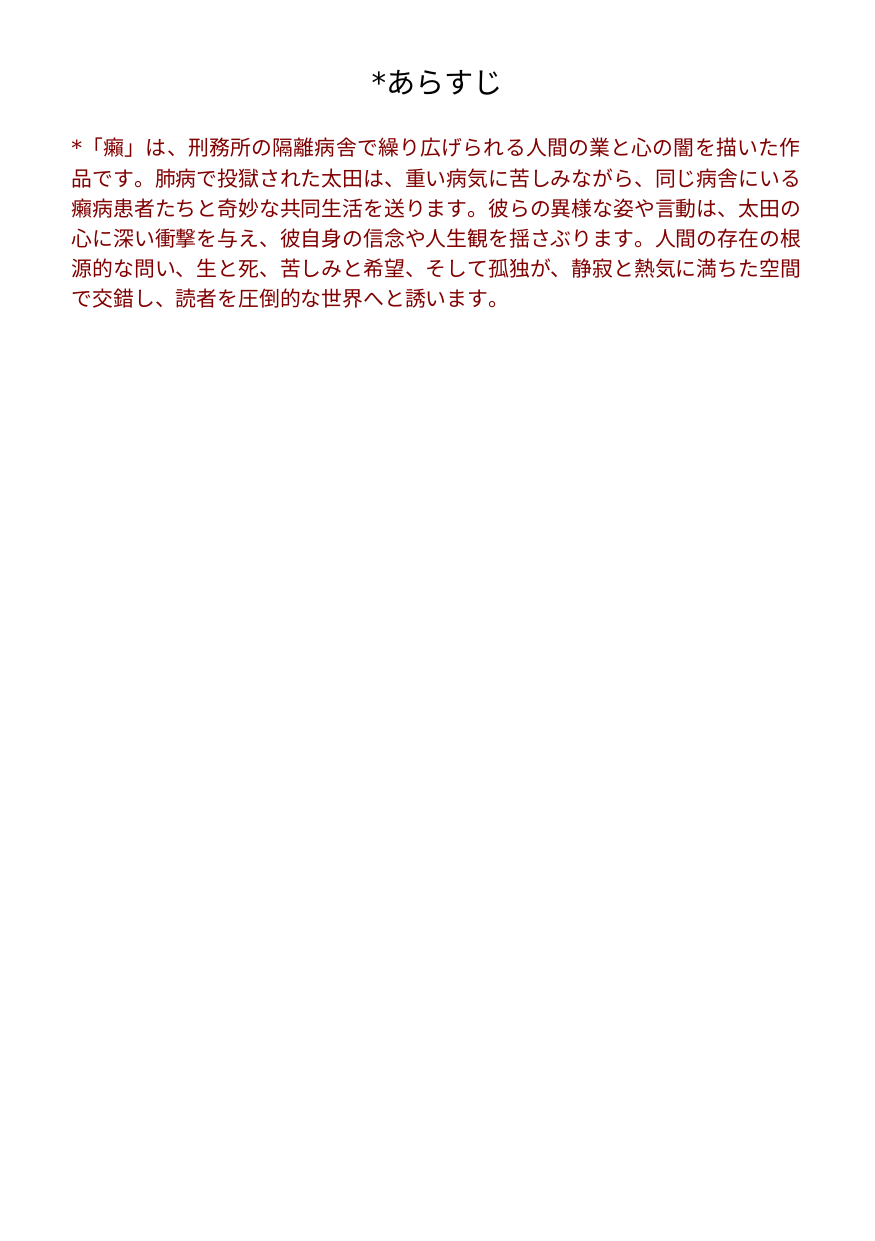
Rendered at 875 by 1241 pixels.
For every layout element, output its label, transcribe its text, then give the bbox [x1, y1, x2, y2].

subtitle *あらすじ [36, 60, 838, 102]
text *「癩」は、刑務所の隔離病舎で繰り広げられる人間の業と心の闇を描いた作品です。肺病で投獄された太田は、重い病気に苦しみながら、同じ病舎にいる癩病患者たちと奇妙な共同生活を送ります。彼らの異様な姿や言動は、太田の心に深い衝撃を与え、彼自身の信念や人生観を揺さぶります。人間の存在の根源的な問い、生と死、苦しみと希望、そして孤独が、静寂と熱気に満ちた空間で交錯し、読者を圧倒的な世界へと誘います。 [71, 132, 803, 313]
